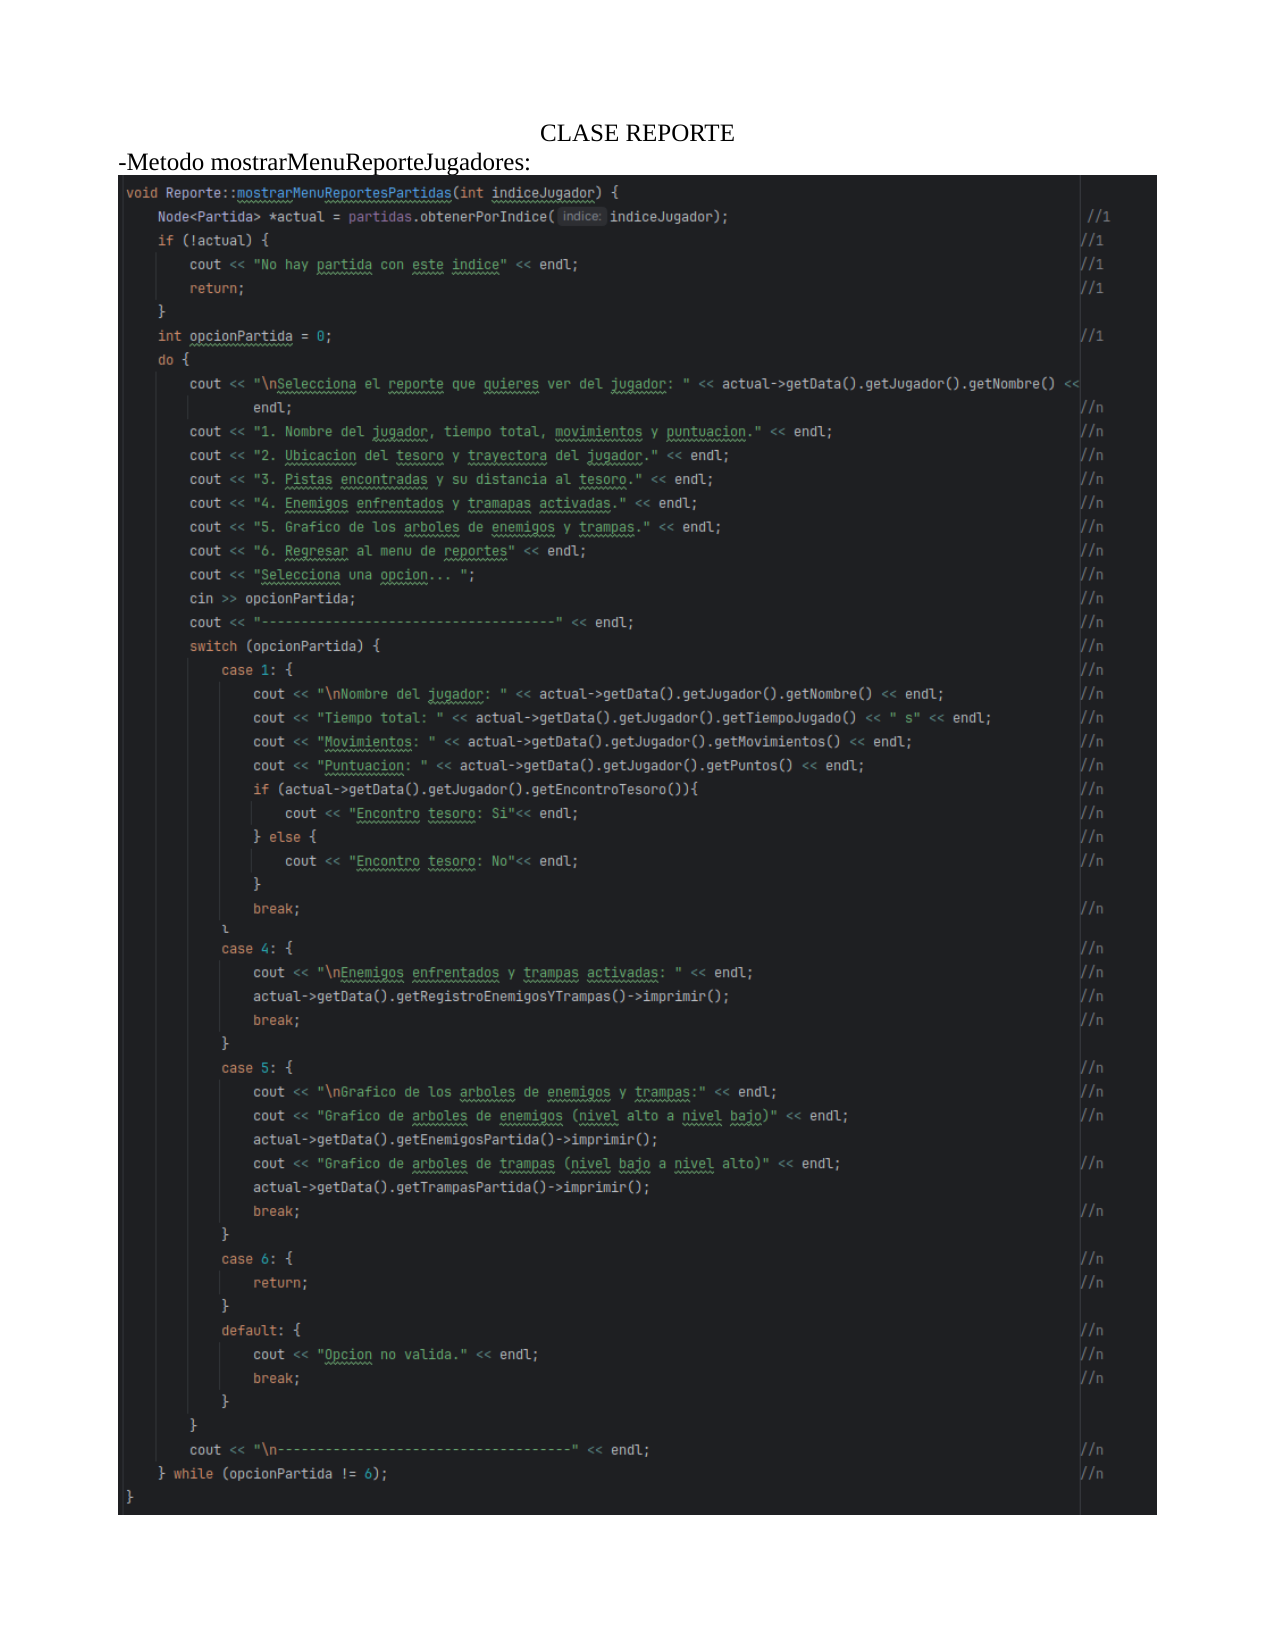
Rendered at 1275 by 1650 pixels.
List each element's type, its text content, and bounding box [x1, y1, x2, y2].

picture [118, 175, 1157, 1515]
text -Metodo mostrarMenuReporteJugadores: [118, 147, 1157, 175]
text CLASE REPORTE [118, 118, 1157, 147]
